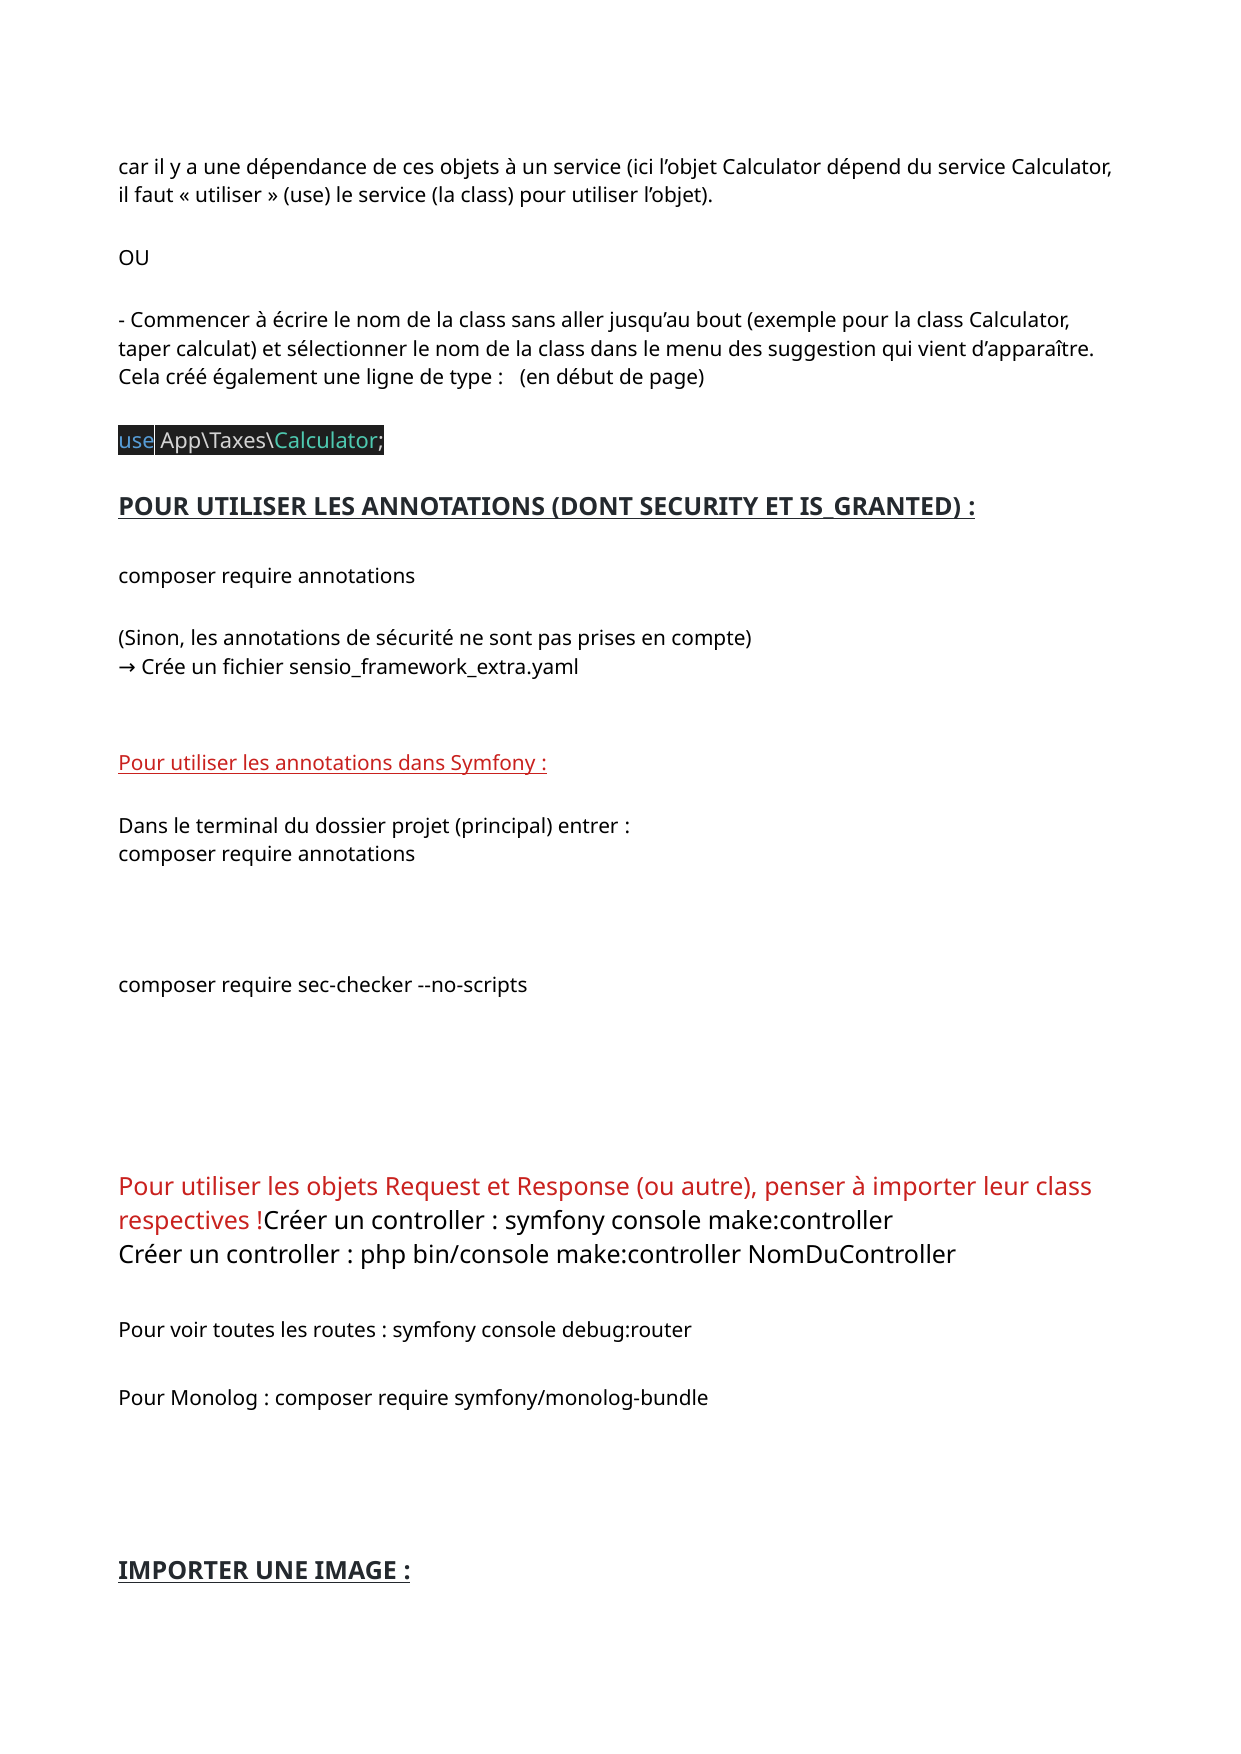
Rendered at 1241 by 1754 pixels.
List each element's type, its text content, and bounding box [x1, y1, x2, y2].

text → Crée un fichier sensio_framework_extra.yaml [118, 652, 1122, 680]
text IMPORTER UNE IMAGE : [118, 1553, 1122, 1587]
text Pour voir toutes les routes : symfony console debug:router [118, 1315, 1122, 1344]
text - Commencer à écrire le nom de la class sans aller jusqu’au bout (exemple pour la class Calculator, taper calculat) et sélectionner le nom de la class dans le menu des suggestion qui vient d’apparaître. [118, 306, 1122, 362]
text car il y a une dépendance de ces objets à un service (ici l’objet Calculator dépend du service Calculator, il faut « utiliser » (use) le service (la class) pour utiliser l’objet). [118, 152, 1122, 209]
text Dans le terminal du dossier projet (principal) entrer : [118, 811, 1122, 839]
text OU [118, 243, 1122, 272]
text composer require annotations [118, 561, 1122, 589]
text Créer un controller : php bin/console make:controller NomDuController [118, 1237, 1122, 1271]
text use App\Taxes\Calculator; [118, 425, 1122, 455]
text POUR UTILISER LES ANNOTATIONS (DONT SECURITY ET IS_GRANTED) : [118, 489, 1122, 523]
text composer require sec-checker --no-scripts [118, 970, 1122, 998]
text Pour utiliser les objets Request et Response (ou autre), penser à importer leur class respectives !Créer un controller : symfony console make:controller [118, 1169, 1122, 1237]
text Pour Monolog : composer require symfony/monolog-bundle [118, 1383, 1122, 1411]
text Pour utiliser les annotations dans Symfony : [118, 748, 1122, 777]
text composer require annotations [118, 839, 1122, 868]
text (Sinon, les annotations de sécurité ne sont pas prises en compte) [118, 623, 1122, 652]
text Cela créé également une ligne de type : (en début de page) [118, 362, 1122, 391]
